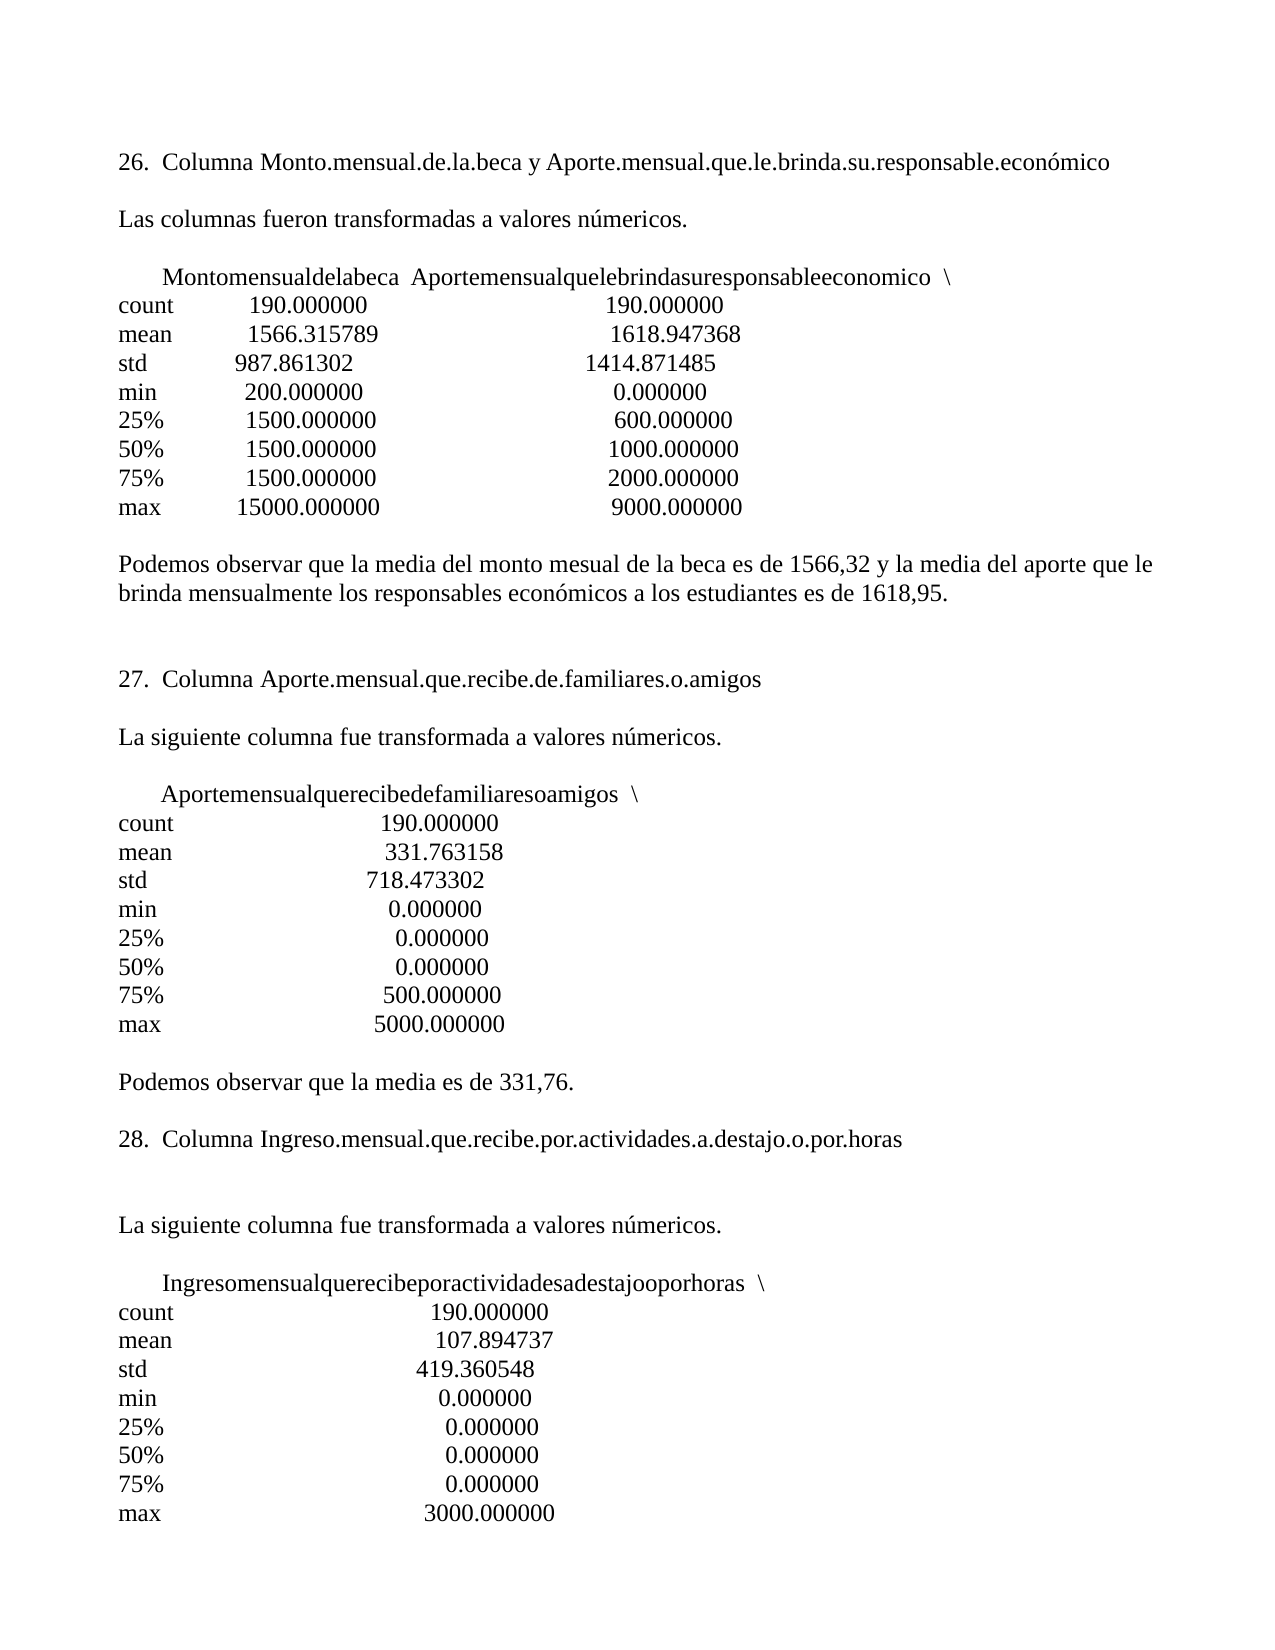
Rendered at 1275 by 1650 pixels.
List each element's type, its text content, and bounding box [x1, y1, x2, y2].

text max 3000.000000 [118, 1498, 1157, 1527]
text 25% 1500.000000 600.000000 [118, 406, 1157, 434]
text 50% 0.000000 [118, 1441, 1157, 1469]
text mean 331.763158 [118, 837, 1157, 866]
text La siguiente columna fue transformada a valores númericos. [118, 1211, 1157, 1239]
text min 200.000000 0.000000 [118, 377, 1157, 406]
text Podemos observar que la media del monto mesual de la beca es de 1566,32 y la media del aporte que le brinda mensualmente los responsables económicos a los estudiantes es de 1618,95. [118, 549, 1157, 607]
text Las columnas fueron transformadas a valores númericos. [118, 204, 1157, 233]
text min 0.000000 [118, 1383, 1157, 1412]
text std 718.473302 [118, 866, 1157, 894]
text Montomensualdelabeca Aportemensualquelebrindasuresponsableeconomico \ [118, 262, 1157, 291]
text min 0.000000 [118, 894, 1157, 923]
text 25% 0.000000 [118, 923, 1157, 952]
text 26. Columna Monto.mensual.de.la.beca y Aporte.mensual.que.le.brinda.su.responsable.económico [118, 147, 1157, 176]
text La siguiente columna fue transformada a valores númericos. [118, 722, 1157, 751]
text 50% 1500.000000 1000.000000 [118, 434, 1157, 463]
text 75% 1500.000000 2000.000000 [118, 463, 1157, 492]
text Ingresomensualquerecibeporactividadesadestajooporhoras \ [118, 1268, 1157, 1297]
text max 15000.000000 9000.000000 [118, 492, 1157, 521]
text count 190.000000 [118, 1297, 1157, 1326]
text 27. Columna Aporte.mensual.que.recibe.de.familiares.o.amigos [118, 664, 1157, 693]
text count 190.000000 190.000000 [118, 291, 1157, 319]
text 50% 0.000000 [118, 952, 1157, 981]
text mean 1566.315789 1618.947368 [118, 319, 1157, 348]
text std 419.360548 [118, 1354, 1157, 1383]
text Podemos observar que la media es de 331,76. [118, 1067, 1157, 1096]
text count 190.000000 [118, 808, 1157, 837]
text 28. Columna Ingreso.mensual.que.recibe.por.actividades.a.destajo.o.por.horas [118, 1124, 1157, 1153]
text 25% 0.000000 [118, 1412, 1157, 1441]
text Aportemensualquerecibedefamiliaresoamigos \ [118, 779, 1157, 808]
text 75% 0.000000 [118, 1469, 1157, 1498]
text max 5000.000000 [118, 1009, 1157, 1038]
text std 987.861302 1414.871485 [118, 348, 1157, 377]
text mean 107.894737 [118, 1326, 1157, 1354]
text 75% 500.000000 [118, 981, 1157, 1009]
